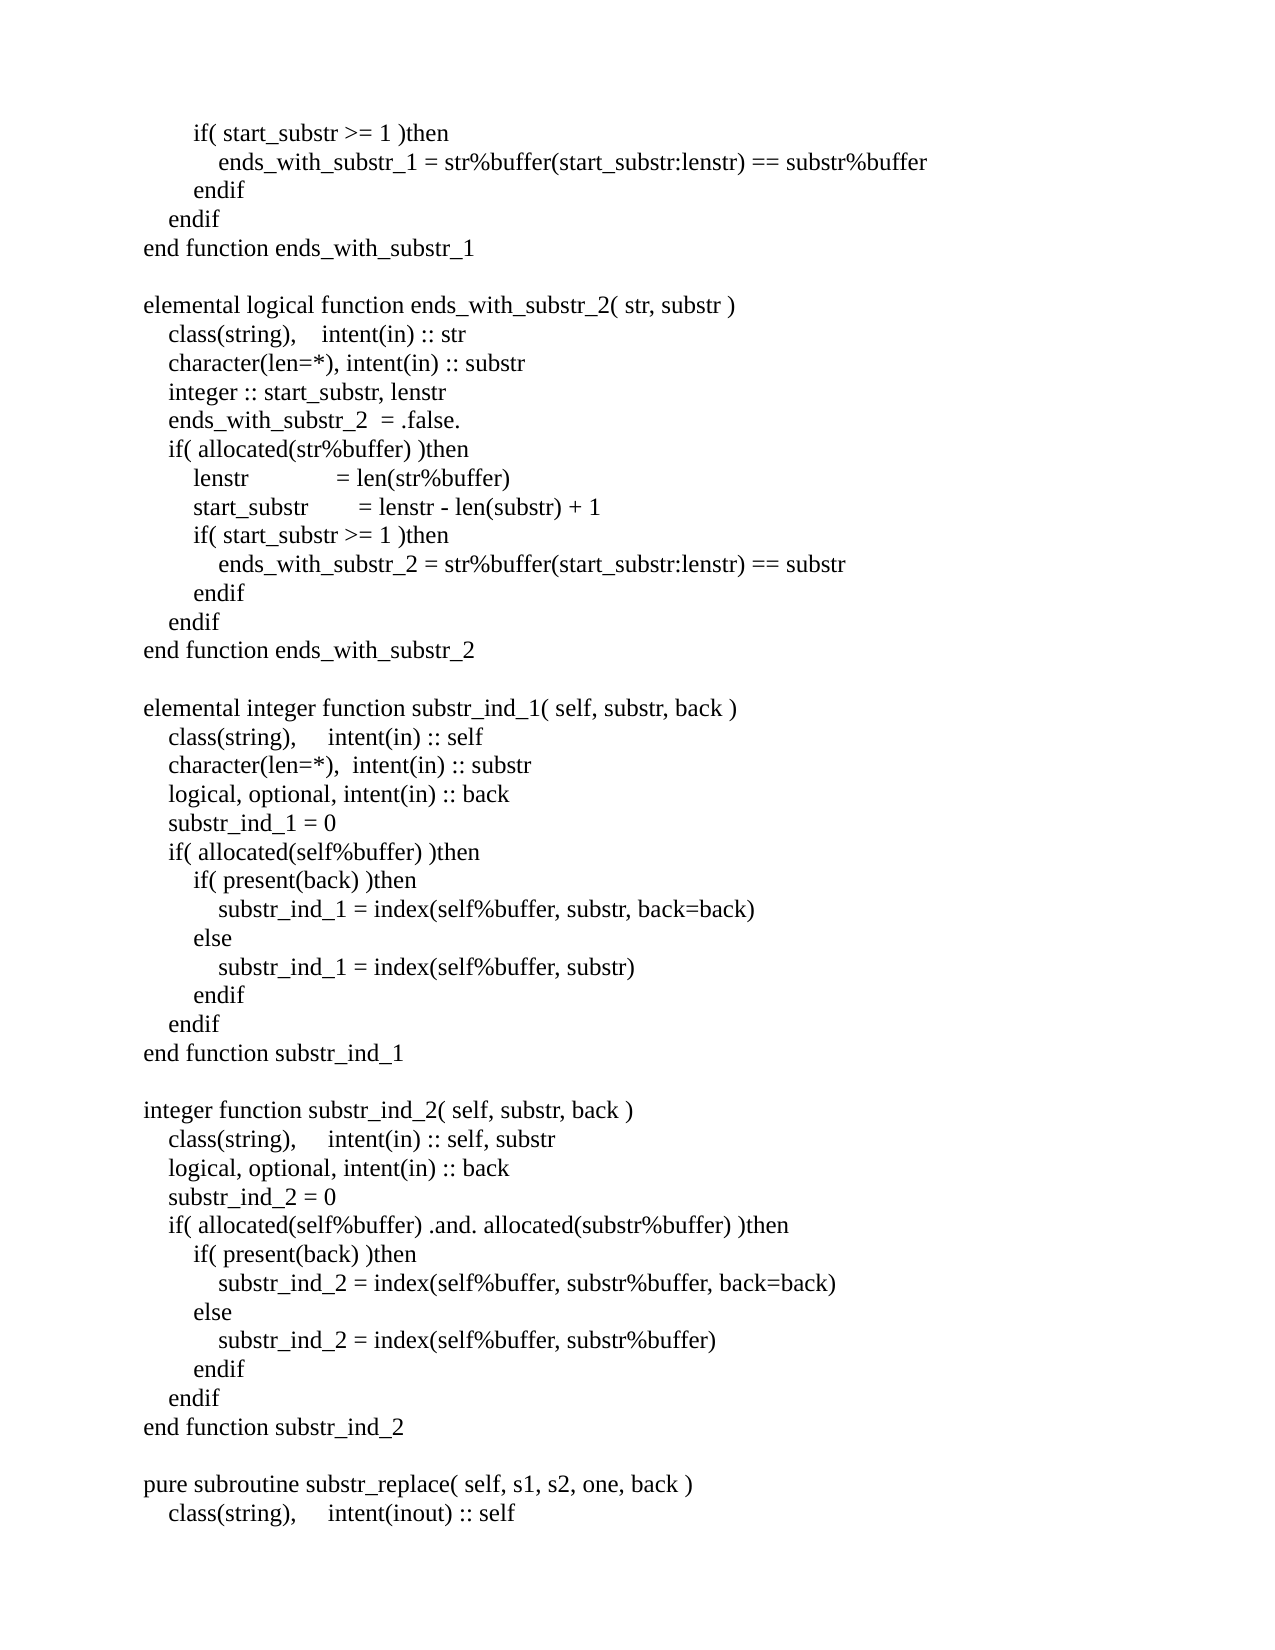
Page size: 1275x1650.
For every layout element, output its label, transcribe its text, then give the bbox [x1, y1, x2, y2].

text integer :: start_substr, lenstr [118, 377, 1157, 406]
text substr_ind_1 = 0 [118, 808, 1157, 837]
text endif [118, 176, 1157, 204]
text endif [118, 1009, 1157, 1038]
text substr_ind_2 = 0 [118, 1182, 1157, 1211]
text substr_ind_1 = index(self%buffer, substr, back=back) [118, 894, 1157, 923]
text elemental logical function ends_with_substr_2( str, substr ) [118, 291, 1157, 319]
text start_substr = lenstr - len(substr) + 1 [118, 492, 1157, 521]
text endif [118, 1383, 1157, 1412]
text character(len=*), intent(in) :: substr [118, 751, 1157, 779]
text if( present(back) )then [118, 866, 1157, 894]
text end function ends_with_substr_2 [118, 636, 1157, 664]
text endif [118, 607, 1157, 636]
text lenstr = len(str%buffer) [118, 463, 1157, 492]
text if( start_substr >= 1 )then [118, 118, 1157, 147]
text logical, optional, intent(in) :: back [118, 1153, 1157, 1182]
text end function substr_ind_2 [118, 1412, 1157, 1441]
text if( allocated(str%buffer) )then [118, 434, 1157, 463]
text endif [118, 1354, 1157, 1383]
text if( present(back) )then [118, 1239, 1157, 1268]
text ends_with_substr_2 = str%buffer(start_substr:lenstr) == substr [118, 549, 1157, 578]
text substr_ind_1 = index(self%buffer, substr) [118, 952, 1157, 981]
text logical, optional, intent(in) :: back [118, 779, 1157, 808]
text if( allocated(self%buffer) )then [118, 837, 1157, 866]
text class(string), intent(in) :: self, substr [118, 1124, 1157, 1153]
text integer function substr_ind_2( self, substr, back ) [118, 1096, 1157, 1124]
text character(len=*), intent(in) :: substr [118, 348, 1157, 377]
text pure subroutine substr_replace( self, s1, s2, one, back ) [118, 1469, 1157, 1498]
text elemental integer function substr_ind_1( self, substr, back ) [118, 693, 1157, 722]
text endif [118, 578, 1157, 607]
text class(string), intent(in) :: self [118, 722, 1157, 751]
text endif [118, 981, 1157, 1009]
text end function substr_ind_1 [118, 1038, 1157, 1067]
text else [118, 923, 1157, 952]
text if( allocated(self%buffer) .and. allocated(substr%buffer) )then [118, 1211, 1157, 1239]
text substr_ind_2 = index(self%buffer, substr%buffer) [118, 1326, 1157, 1354]
text else [118, 1297, 1157, 1326]
text class(string), intent(inout) :: self [118, 1498, 1157, 1527]
text end function ends_with_substr_1 [118, 233, 1157, 262]
text substr_ind_2 = index(self%buffer, substr%buffer, back=back) [118, 1268, 1157, 1297]
text ends_with_substr_1 = str%buffer(start_substr:lenstr) == substr%buffer [118, 147, 1157, 176]
text endif [118, 204, 1157, 233]
text if( start_substr >= 1 )then [118, 521, 1157, 549]
text class(string), intent(in) :: str [118, 319, 1157, 348]
text ends_with_substr_2 = .false. [118, 406, 1157, 434]
